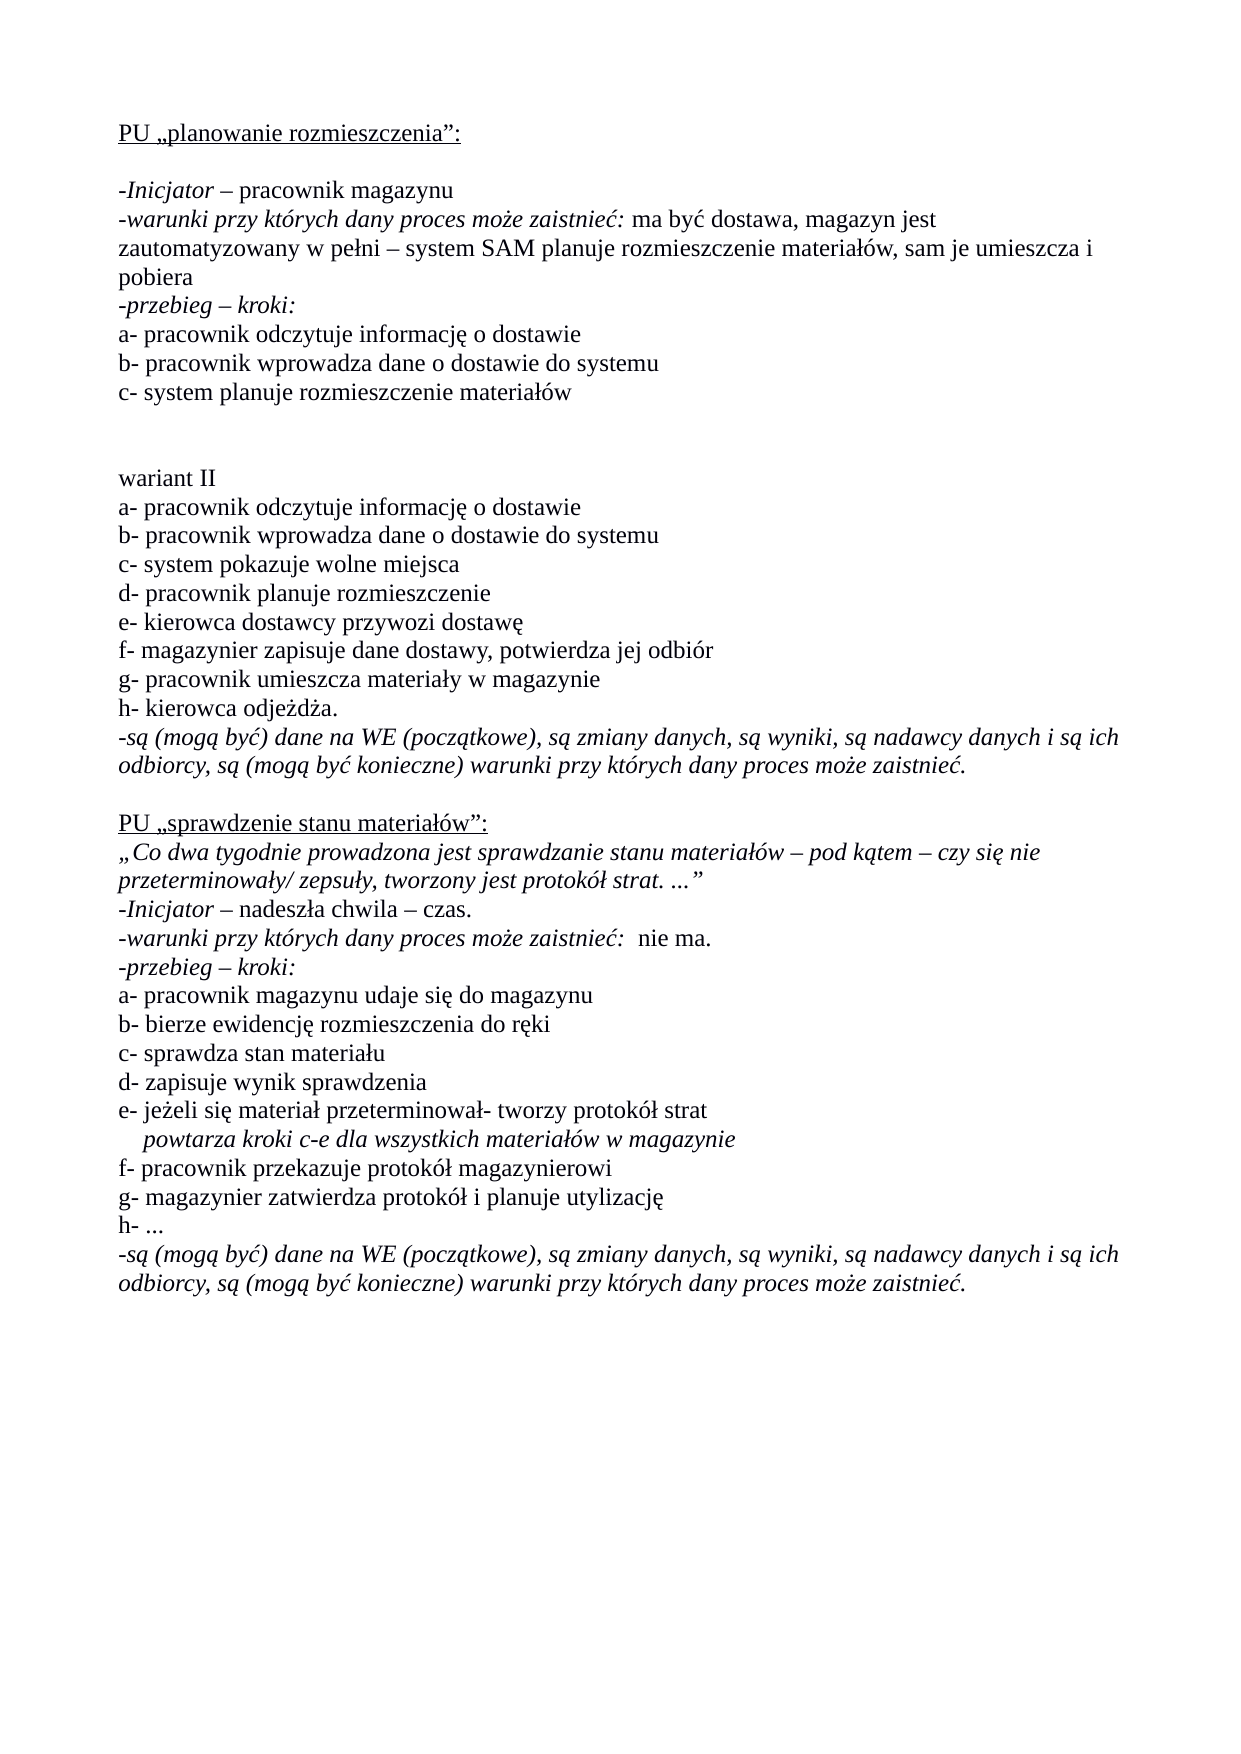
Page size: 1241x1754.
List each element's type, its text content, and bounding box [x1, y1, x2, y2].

text -przebieg – kroki: [118, 952, 1122, 981]
text h- kierowca odjeżdża. [118, 693, 1122, 722]
text „Co dwa tygodnie prowadzona jest sprawdzanie stanu materiałów – pod kątem – czy się nie przeterminowały/ zepsuły, tworzony jest protokół strat. ...” [118, 837, 1122, 894]
text b- pracownik wprowadza dane o dostawie do systemu [118, 521, 1122, 549]
text h- ... [118, 1211, 1122, 1239]
text c- sprawdza stan materiału [118, 1038, 1122, 1067]
text -są (mogą być) dane na WE (początkowe), są zmiany danych, są wyniki, są nadawcy danych i są ich odbiorcy, są (mogą być konieczne) warunki przy których dany proces może zaistnieć. [118, 1239, 1122, 1297]
text PU „sprawdzenie stanu materiałów”: [118, 808, 1122, 837]
text a- pracownik odczytuje informację o dostawie [118, 319, 1122, 348]
text f- pracownik przekazuje protokół magazynierowi [118, 1153, 1122, 1182]
text a- pracownik odczytuje informację o dostawie [118, 492, 1122, 521]
text c- system planuje rozmieszczenie materiałów [118, 377, 1122, 406]
text -warunki przy których dany proces może zaistnieć: ma być dostawa, magazyn jest zautomatyzowany w pełni – system SAM planuje rozmieszczenie materiałów, sam je umieszcza i pobiera [118, 204, 1122, 291]
text -Inicjator – pracownik magazynu [118, 176, 1122, 204]
text -są (mogą być) dane na WE (początkowe), są zmiany danych, są wyniki, są nadawcy danych i są ich odbiorcy, są (mogą być konieczne) warunki przy których dany proces może zaistnieć. [118, 722, 1122, 779]
text f- magazynier zapisuje dane dostawy, potwierdza jej odbiór [118, 636, 1122, 664]
text powtarza kroki c-e dla wszystkich materiałów w magazynie [118, 1124, 1122, 1153]
text g- magazynier zatwierdza protokół i planuje utylizację [118, 1182, 1122, 1211]
text b- bierze ewidencję rozmieszczenia do ręki [118, 1009, 1122, 1038]
text c- system pokazuje wolne miejsca [118, 549, 1122, 578]
text PU „planowanie rozmieszczenia”: [118, 118, 1122, 147]
text -Inicjator – nadeszła chwila – czas. [118, 894, 1122, 923]
text -przebieg – kroki: [118, 291, 1122, 319]
text g- pracownik umieszcza materiały w magazynie [118, 664, 1122, 693]
text d- zapisuje wynik sprawdzenia [118, 1067, 1122, 1096]
text e- kierowca dostawcy przywozi dostawę [118, 607, 1122, 636]
text e- jeżeli się materiał przeterminował- tworzy protokół strat [118, 1096, 1122, 1124]
text a- pracownik magazynu udaje się do magazynu [118, 981, 1122, 1009]
text d- pracownik planuje rozmieszczenie [118, 578, 1122, 607]
text -warunki przy których dany proces może zaistnieć: nie ma. [118, 923, 1122, 952]
text b- pracownik wprowadza dane o dostawie do systemu [118, 348, 1122, 377]
text wariant II [118, 463, 1122, 492]
